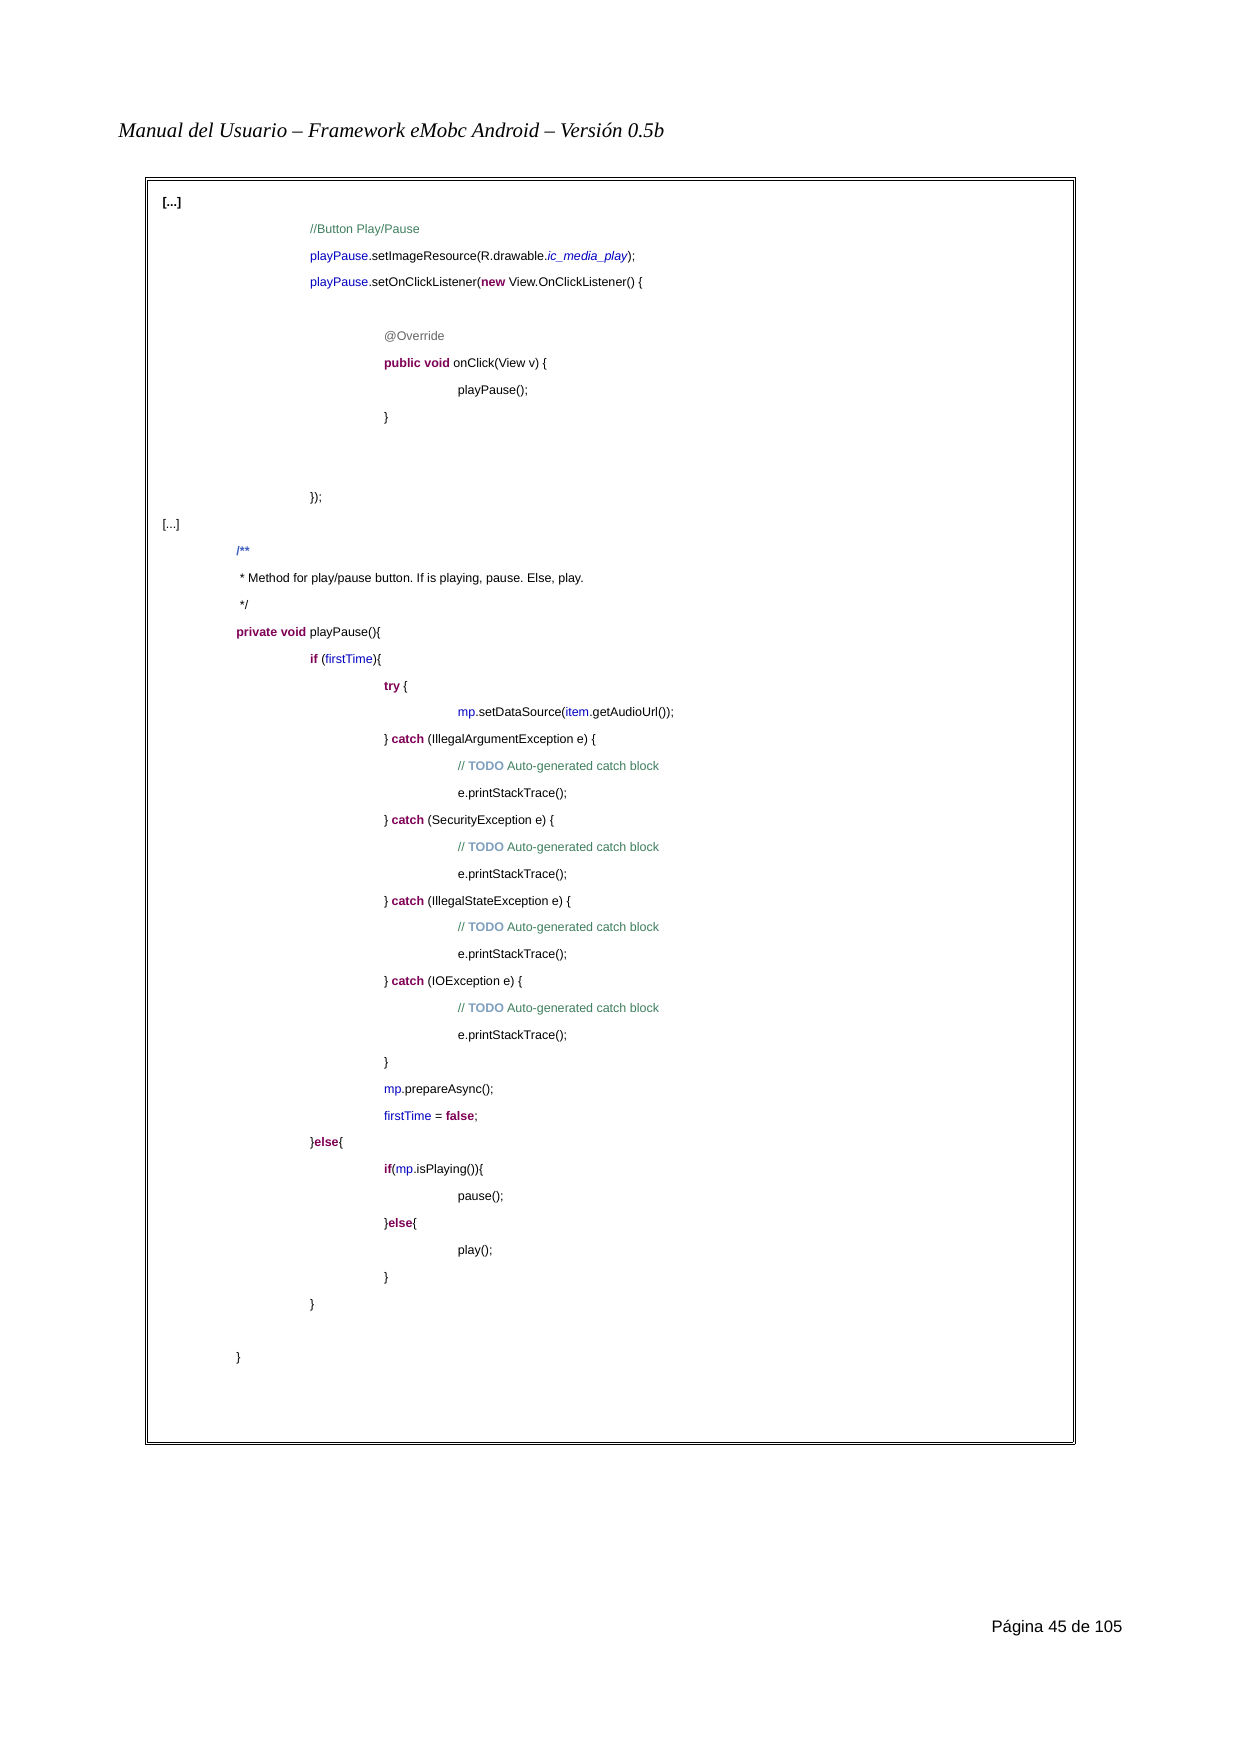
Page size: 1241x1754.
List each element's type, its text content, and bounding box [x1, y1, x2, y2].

text try { [162, 678, 1058, 693]
text */ [162, 598, 1058, 612]
text * Method for play/pause button. If is playing, pause. Else, play. [162, 571, 1058, 585]
text } [162, 409, 1058, 424]
text } catch (SecurityException e) { [162, 813, 1058, 827]
text // TODO Auto-generated catch block [162, 839, 1058, 854]
text mp.setDataSource(item.getAudioUrl()); [162, 705, 1058, 719]
text @Override [162, 329, 1058, 343]
text }); [162, 490, 1058, 504]
text firstTime = false; [162, 1108, 1058, 1123]
text if(mp.isPlaying()){ [162, 1162, 1058, 1176]
text if (firstTime){ [162, 651, 1058, 666]
text /** [162, 544, 1058, 558]
text // TODO Auto-generated catch block [162, 1001, 1058, 1015]
text private void playPause(){ [162, 624, 1058, 639]
text [...] [162, 194, 1058, 209]
text }else{ [162, 1216, 1058, 1230]
text }else{ [162, 1135, 1058, 1149]
text } catch (IllegalArgumentException e) { [162, 732, 1058, 746]
text e.printStackTrace(); [162, 947, 1058, 961]
text } catch (IllegalStateException e) { [162, 893, 1058, 908]
text e.printStackTrace(); [162, 786, 1058, 800]
text } [162, 1350, 1058, 1364]
text public void onClick(View v) { [162, 356, 1058, 370]
text e.printStackTrace(); [162, 1028, 1058, 1042]
text playPause.setImageResource(R.drawable.ic_media_play); [162, 248, 1058, 263]
text } [162, 1296, 1058, 1311]
text mp.prepareAsync(); [162, 1081, 1058, 1096]
text //Button Play/Pause [162, 221, 1058, 236]
text // TODO Auto-generated catch block [162, 920, 1058, 934]
text playPause.setOnClickListener(new View.OnClickListener() { [162, 275, 1058, 289]
text } [162, 1269, 1058, 1284]
text playPause(); [162, 383, 1058, 397]
text play(); [162, 1243, 1058, 1257]
text [...] [162, 517, 1058, 531]
text } [162, 1054, 1058, 1069]
text e.printStackTrace(); [162, 866, 1058, 881]
text } catch (IOException e) { [162, 974, 1058, 988]
text // TODO Auto-generated catch block [162, 759, 1058, 773]
text pause(); [162, 1189, 1058, 1203]
